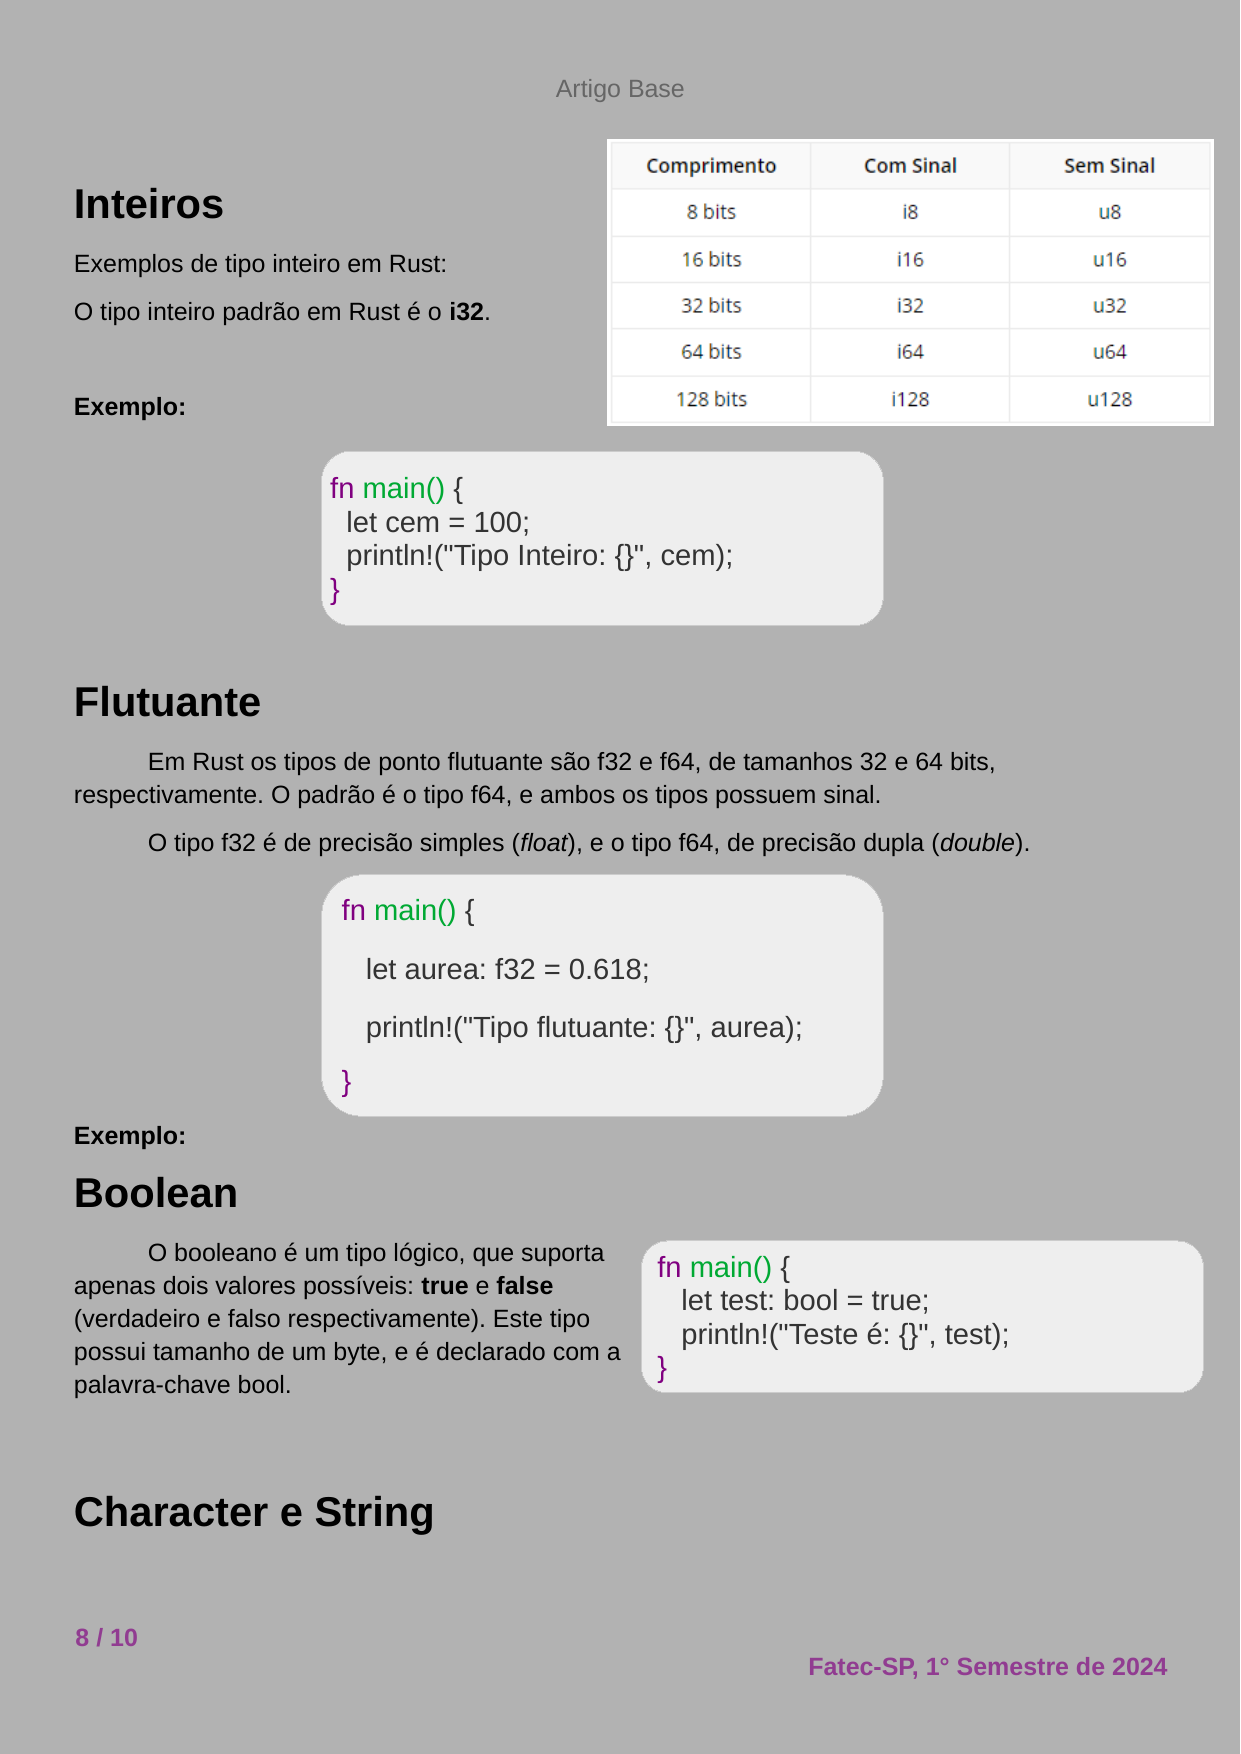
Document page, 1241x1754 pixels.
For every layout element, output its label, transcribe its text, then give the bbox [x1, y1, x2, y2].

text Exemplos de tipo inteiro em Rust: [74, 249, 607, 278]
text Boolean [74, 1168, 1166, 1216]
text Exemplo: [74, 392, 607, 421]
text O tipo inteiro padrão em Rust é o i32. [74, 297, 607, 326]
picture [607, 139, 1214, 426]
text Flutuante [74, 678, 1166, 726]
text O tipo f32 é de precisão simples (float), e o tipo f64, de precisão dupla (double). [74, 828, 1166, 857]
text O booleano é um tipo lógico, que suporta apenas dois valores possíveis: true e false (verdadeiro e falso respectivamente). Este tipo possui tamanho de um byte, e é declarado com a palavra-chave bool. [74, 1238, 1166, 1399]
text Em Rust os tipos de ponto flutuante são f32 e f64, de tamanhos 32 e 64 bits, respectivamente. O padrão é o tipo f64, e ambos os tipos possuem sinal. [74, 747, 1166, 809]
text Character e String [74, 1487, 1166, 1535]
text Inteiros [74, 179, 607, 227]
text Exemplo: [74, 876, 1166, 1149]
